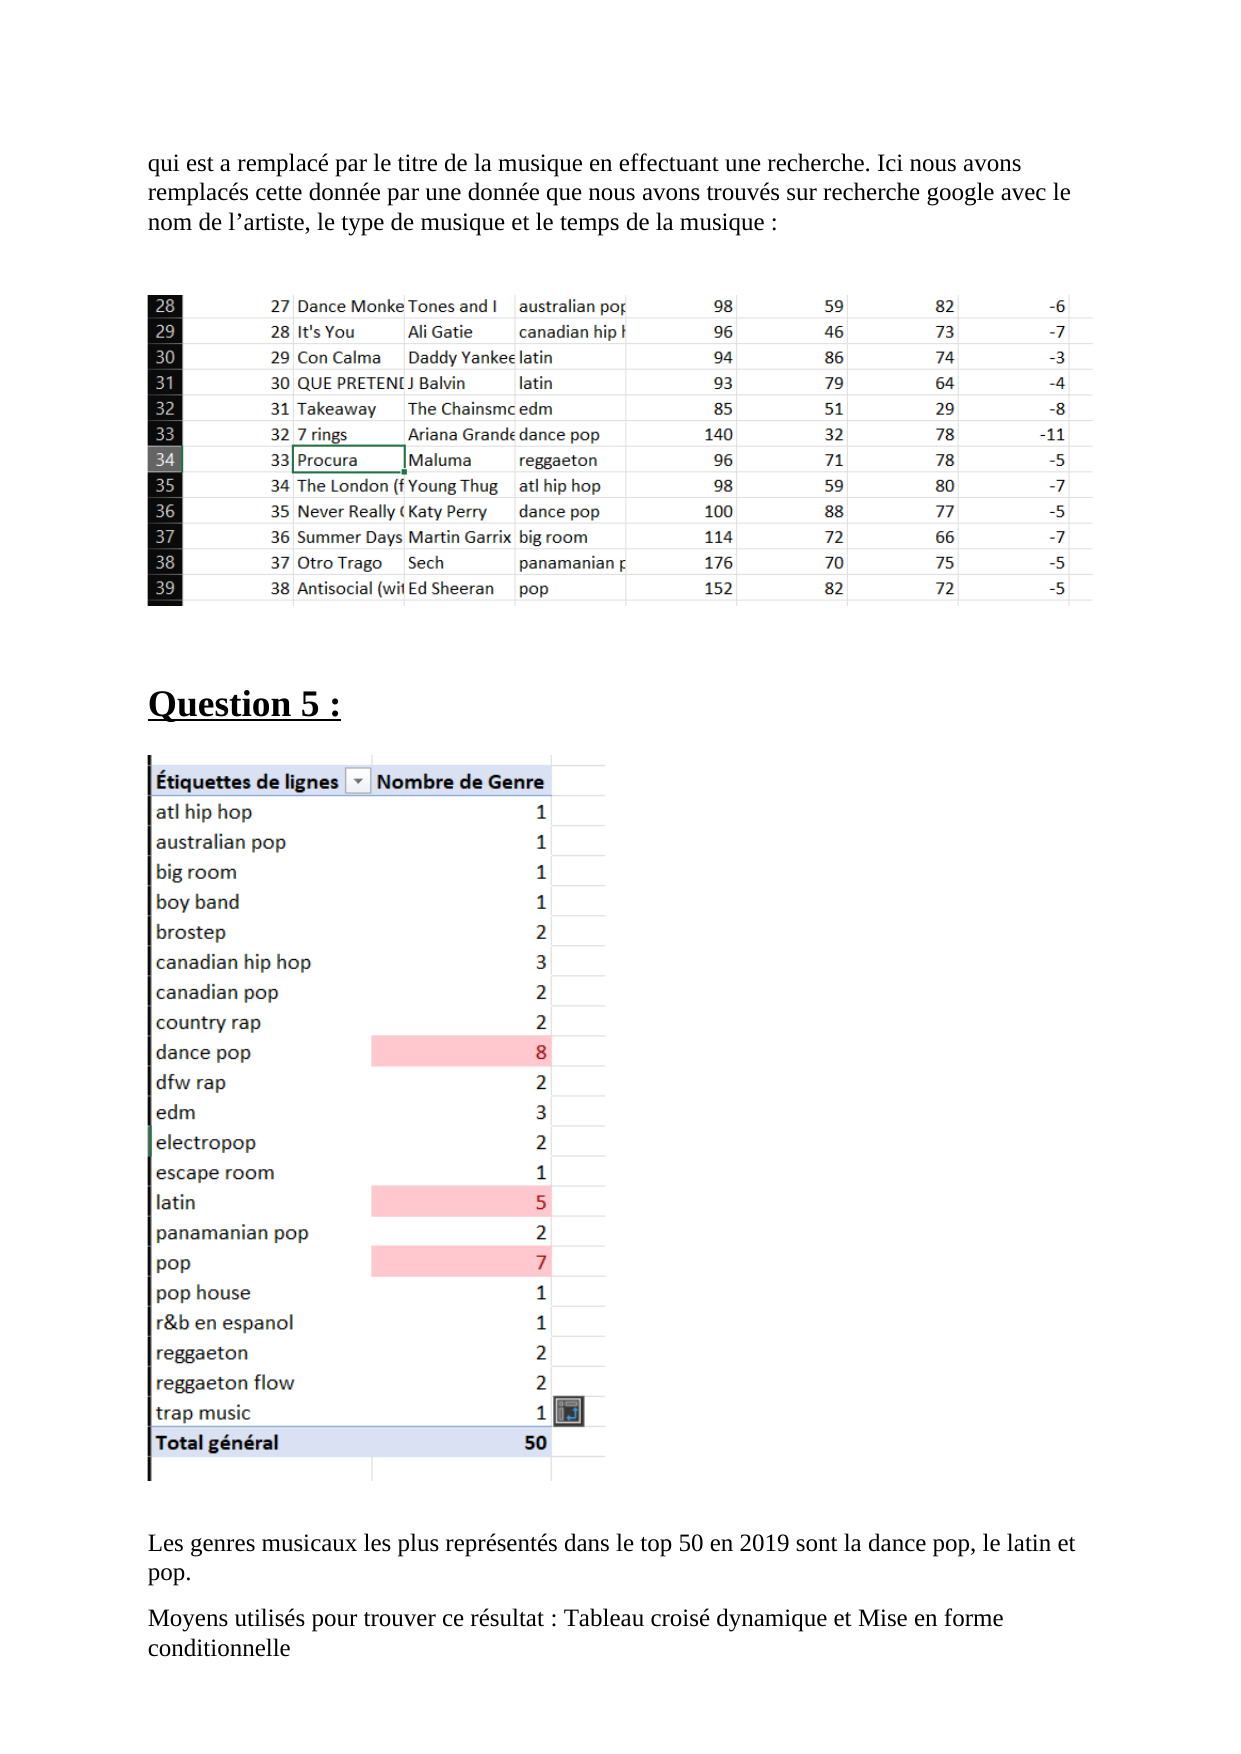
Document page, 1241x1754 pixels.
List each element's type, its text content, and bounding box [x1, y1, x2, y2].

text Les genres musicaux les plus représentés dans le top 50 en 2019 sont la dance pop, le latin et pop. [148, 1498, 1093, 1586]
text Moyens utilisés pour trouver ce résultat : Tableau croisé dynamique et Mise en forme conditionnelle [148, 1603, 1093, 1662]
text [148, 606, 1093, 664]
text qui est a remplacé par le titre de la musique en effectuant une recherche. Ici nous avons remplacés cette donnée par une donnée que nous avons trouvés sur recherche google avec le nom de l’artiste, le type de musique et le temps de la musique : [148, 148, 1093, 295]
text Question 5 : [148, 682, 1093, 1481]
